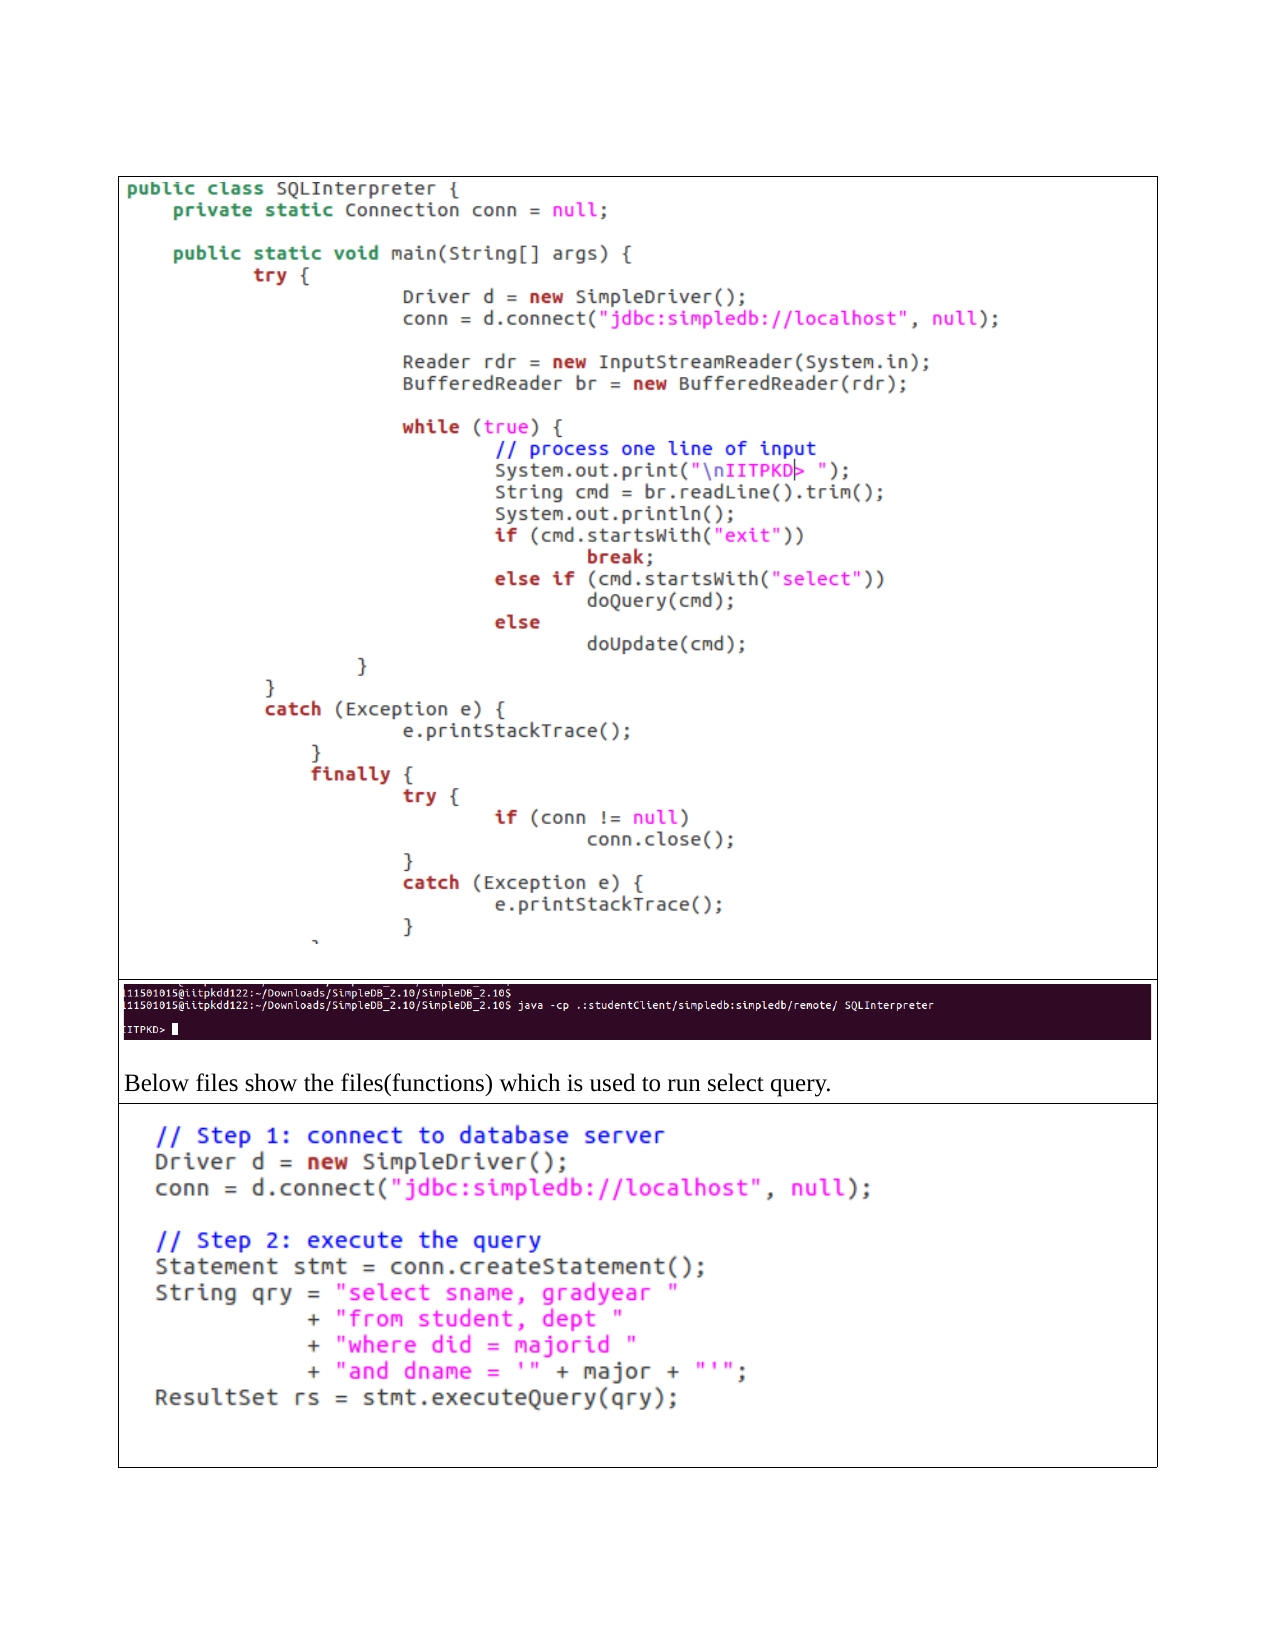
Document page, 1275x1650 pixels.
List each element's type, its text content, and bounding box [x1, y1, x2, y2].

picture [123, 984, 1152, 1040]
table_cell [119, 1104, 1157, 1467]
table_cell [119, 177, 1157, 978]
picture [123, 182, 1152, 944]
table_cell Below files show the files(functions) which is used to run select query. [119, 980, 1157, 1103]
picture [123, 1108, 1152, 1433]
